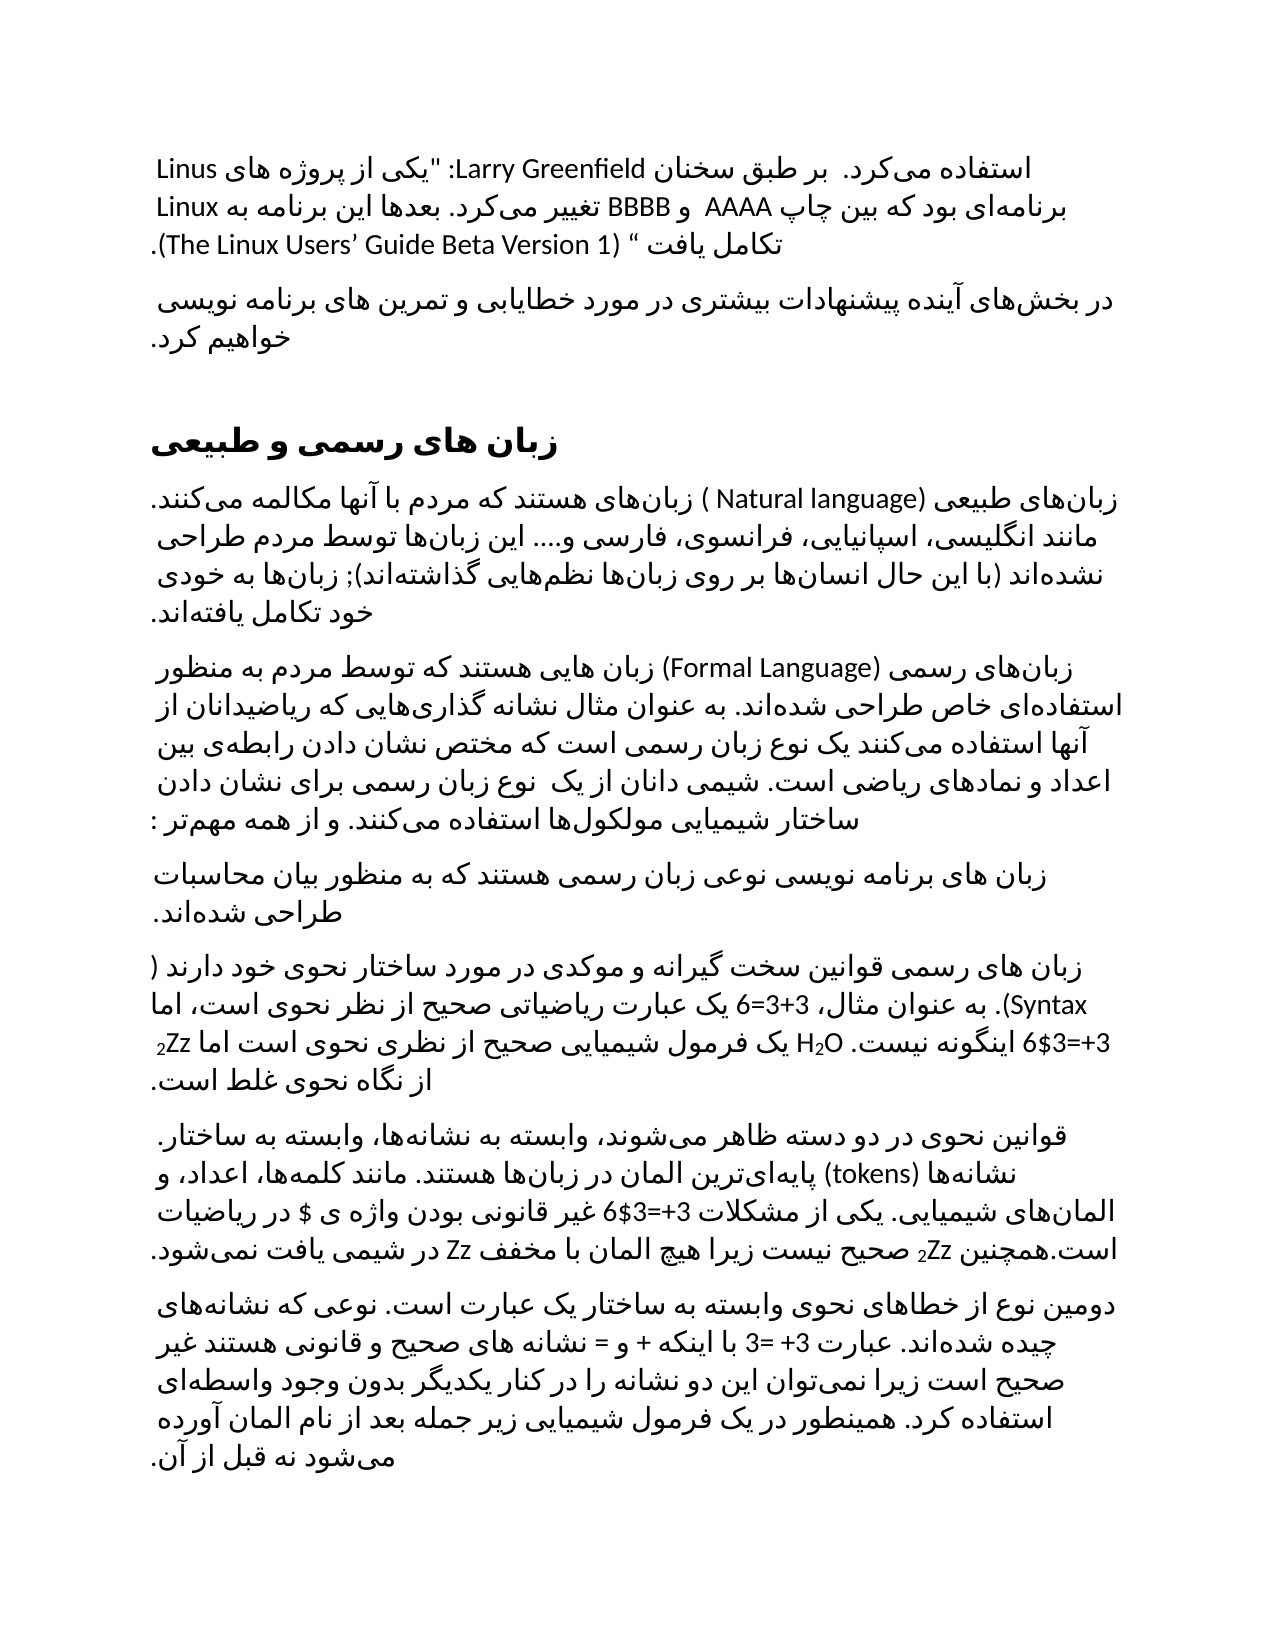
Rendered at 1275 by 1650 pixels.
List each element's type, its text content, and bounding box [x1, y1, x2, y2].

text زبان های رسمی و طبیعی [150, 420, 1125, 461]
text به طور مثال Linux سیستم عاملی متشکل از خط‌ها کد است اما شروع آن از یک برنامه‌ی کوچکی بود که Linus Torvalds از آن برای جستجوی چیپ ست 80386 اینتل استفاده می‌کرد. بر طبق سخنان Larry Greenfield: "یکی از پروژه های Linus برنامه‌ای بود که بین چاپ AAAA و BBBB تغییر می‌کرد. بعدها این برنامه به Linux تکامل یافت “ (The Linux Users’ Guide Beta Version 1). [150, 150, 1125, 262]
text زبان های برنامه نویسی نوعی زبان رسمی هستند که به منظور بیان محاسبات طراحی شده‌اند. [150, 856, 1050, 929]
text زبان‌های طبیعی (Natural language ) زبان‌های هستند که مردم با آنها مکالمه می‌کنند. مانند انگلیسی، اسپانیایی، فرانسوی، فارسی و.... ‌این زبان‌ها توسط مردم طراحی نشده‌اند (با این حال انسان‌ها بر روی زبان‌ها نظم‌هایی گذاشته‌اند); زبان‌ها به خودی خود تکامل یافته‌اند. [150, 480, 1125, 630]
text زبان های رسمی قوانین سخت گیرانه و موکدی در مورد ساختار نحوی خود دارند (Syntax). به عنوان مثال، 3+3=6 یک عبارت ریاضیاتی صحیح از نظر نحوی است، اما 3+=3$6 اینگونه نیست. H2O یک فرمول شیمیایی صحیح از نظری نحوی است اما 2Zz از نگاه نحوی غلط است. [150, 948, 1125, 1098]
text قوانین نحوی در دو دسته ظاهر می‌شوند، وابسته به نشانه‌ها، وابسته به ساختار. نشانه‌ها (tokens) پایه‌ای‌ترین المان در زبان‌ها هستند. مانند کلمه‌ها، اعداد، و المان‌های شیمیایی. یکی از مشکلات 3+=3$6 غیر قانونی بودن واژه ی $ در ریاضیات است.همچنین 2Zz صحیح نیست زیرا هیچ المان با مخفف Zz در شیمی یافت نمی‌شود. [150, 1117, 1125, 1267]
text زبان‌های رسمی (Formal Language) زبان هایی هستند که توسط مردم به منظور استفاده‌ای خاص طراحی شده‌اند. به عنوان مثال نشانه گذاری‌هایی که ریاضیدانان از آنها استفاده می‌کنند یک نوع زبان رسمی است که مختص نشان دادن رابطه‌ی بین اعداد و نماد‌های ریاضی است. شیمی دانان از یک نوع زبان رسمی برای نشان دادن ساختار شیمیایی مولکول‌ها استفاده می‌کنند. و از همه مهم‌تر : [150, 649, 1125, 837]
text در بخش‌های آینده پیشنهادات بیشتری در مورد خطایابی و تمرین های برنامه نویسی خواهیم کرد. [150, 281, 1125, 354]
text دومین نوع از خطاهای نحوی وابسته به ساختار یک عبارت است. نوعی که نشانه‌های چیده شده‌اند. عبارت 3+ =3 با اینکه + و = نشانه های صحیح و قانونی هستند غیر صحیح است زیرا نمی‌توان این دو نشانه را در کنار یکدیگر بدون وجود واسطه‌ای استفاده کرد. همینطور در یک فرمول شیمیایی زیر جمله بعد از نام المان آورده می‌شود نه قبل از آن. [150, 1286, 1125, 1474]
